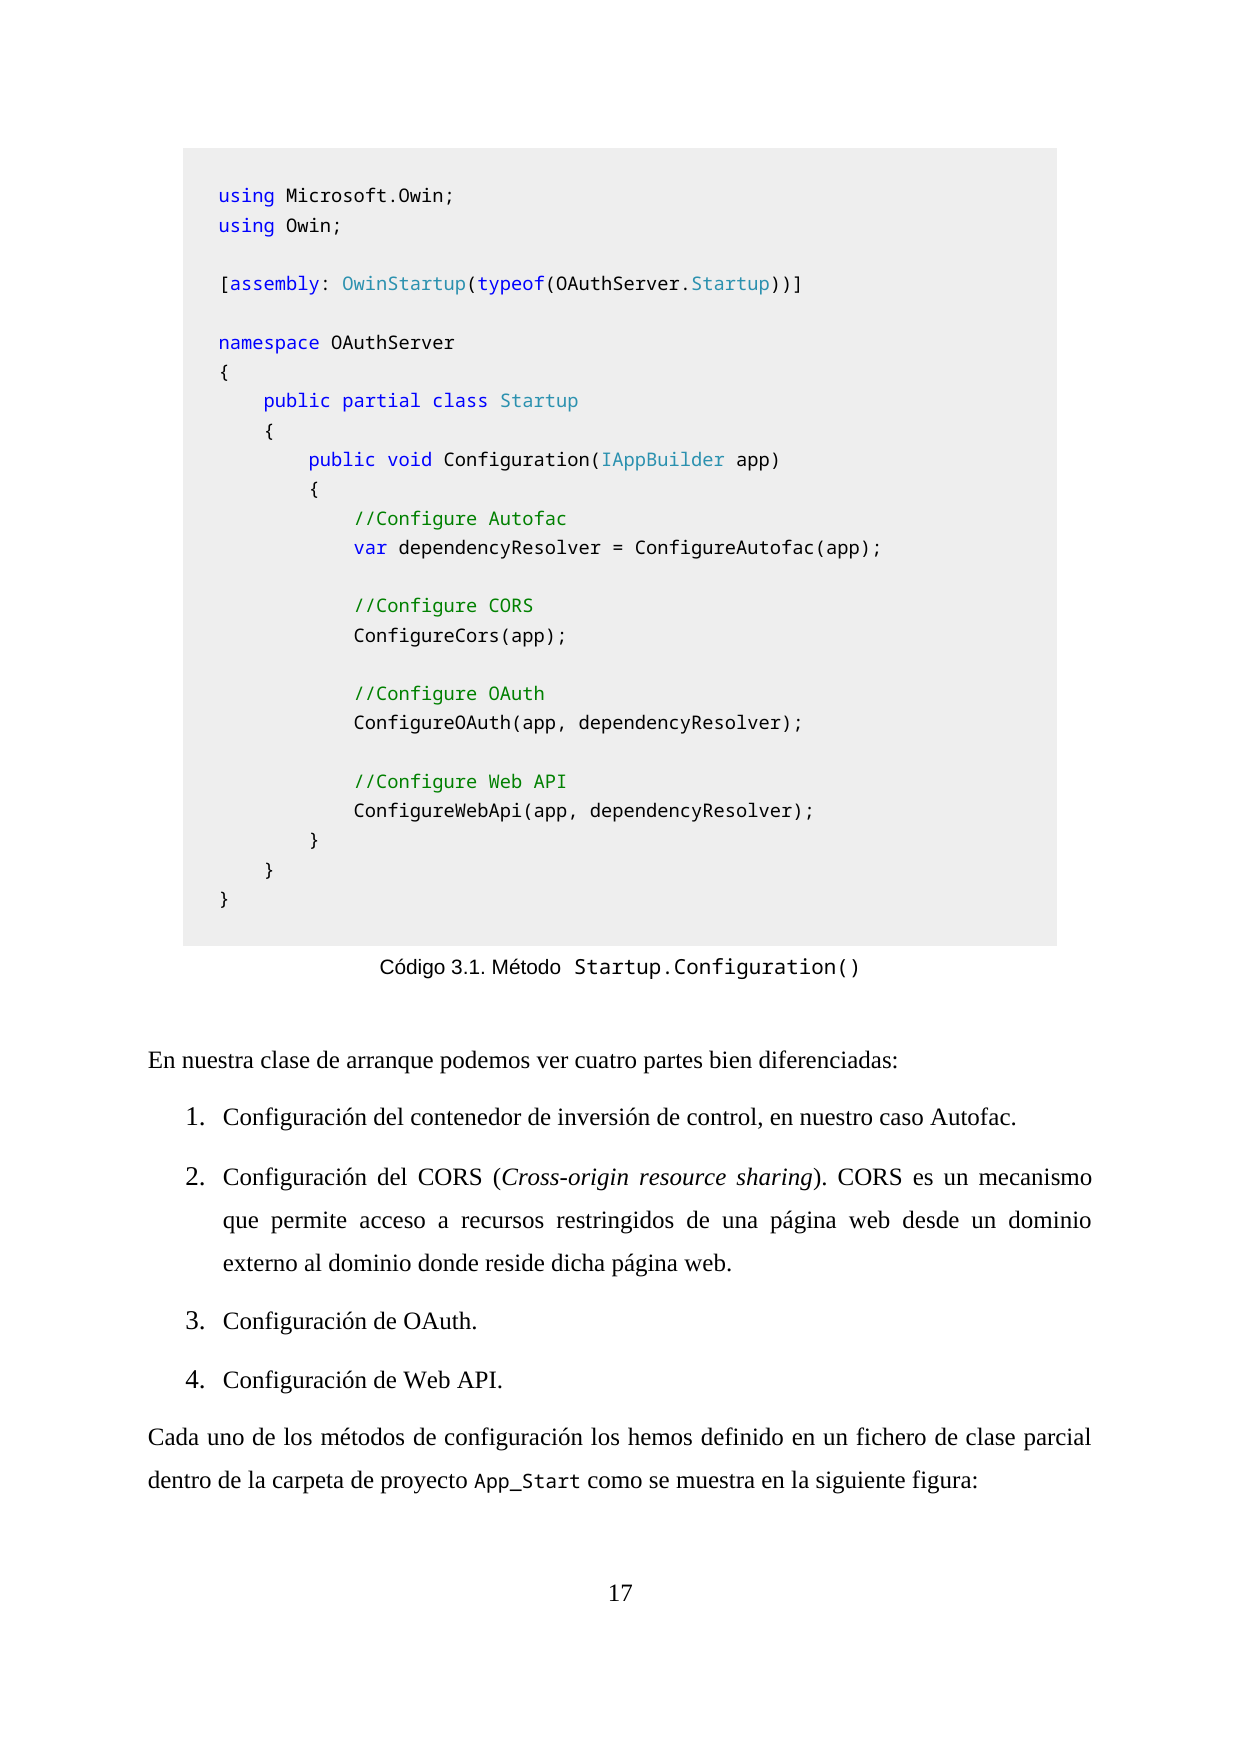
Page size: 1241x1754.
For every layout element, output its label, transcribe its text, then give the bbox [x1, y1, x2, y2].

list Configuración de OAuth. [185, 1304, 1093, 1335]
table_header using Microsoft.Owin; using Owin; [assembly: OwinStartup(typeof(OAuthServer.Startup))] namespace OAuthServer { public partial class Startup { public void Configuration(IAppBuilder app) { //Configure Autofac var dependencyResolver = ConfigureAutofac(app); //Configure CORS ConfigureCors(app); //Configure OAuth ConfigureOAuth(app, dependencyResolver); //Configure Web API ConfigureWebApi(app, dependencyResolver); } } } [183, 148, 1057, 946]
list Configuración del contenedor de inversión de control, en nuestro caso Autofac. [185, 1101, 1093, 1132]
text Cada uno de los métodos de configuración los hemos definido en un fichero de clase parcial dentro de la carpeta de proyecto App_Start como se muestra en la siguiente figura: [148, 1422, 1093, 1494]
list Configuración del CORS (Cross-origin resource sharing). CORS es un mecanismo que permite acceso a recursos restringidos de una página web desde un dominio externo al dominio donde reside dicha página web. [185, 1159, 1093, 1277]
table_cell Código 3.1. Método Startup.Configuration() [183, 946, 1057, 986]
text En nuestra clase de arranque podemos ver cuatro partes bien diferenciadas: [148, 1045, 1093, 1074]
list Configuración de Web API. [185, 1363, 1093, 1394]
